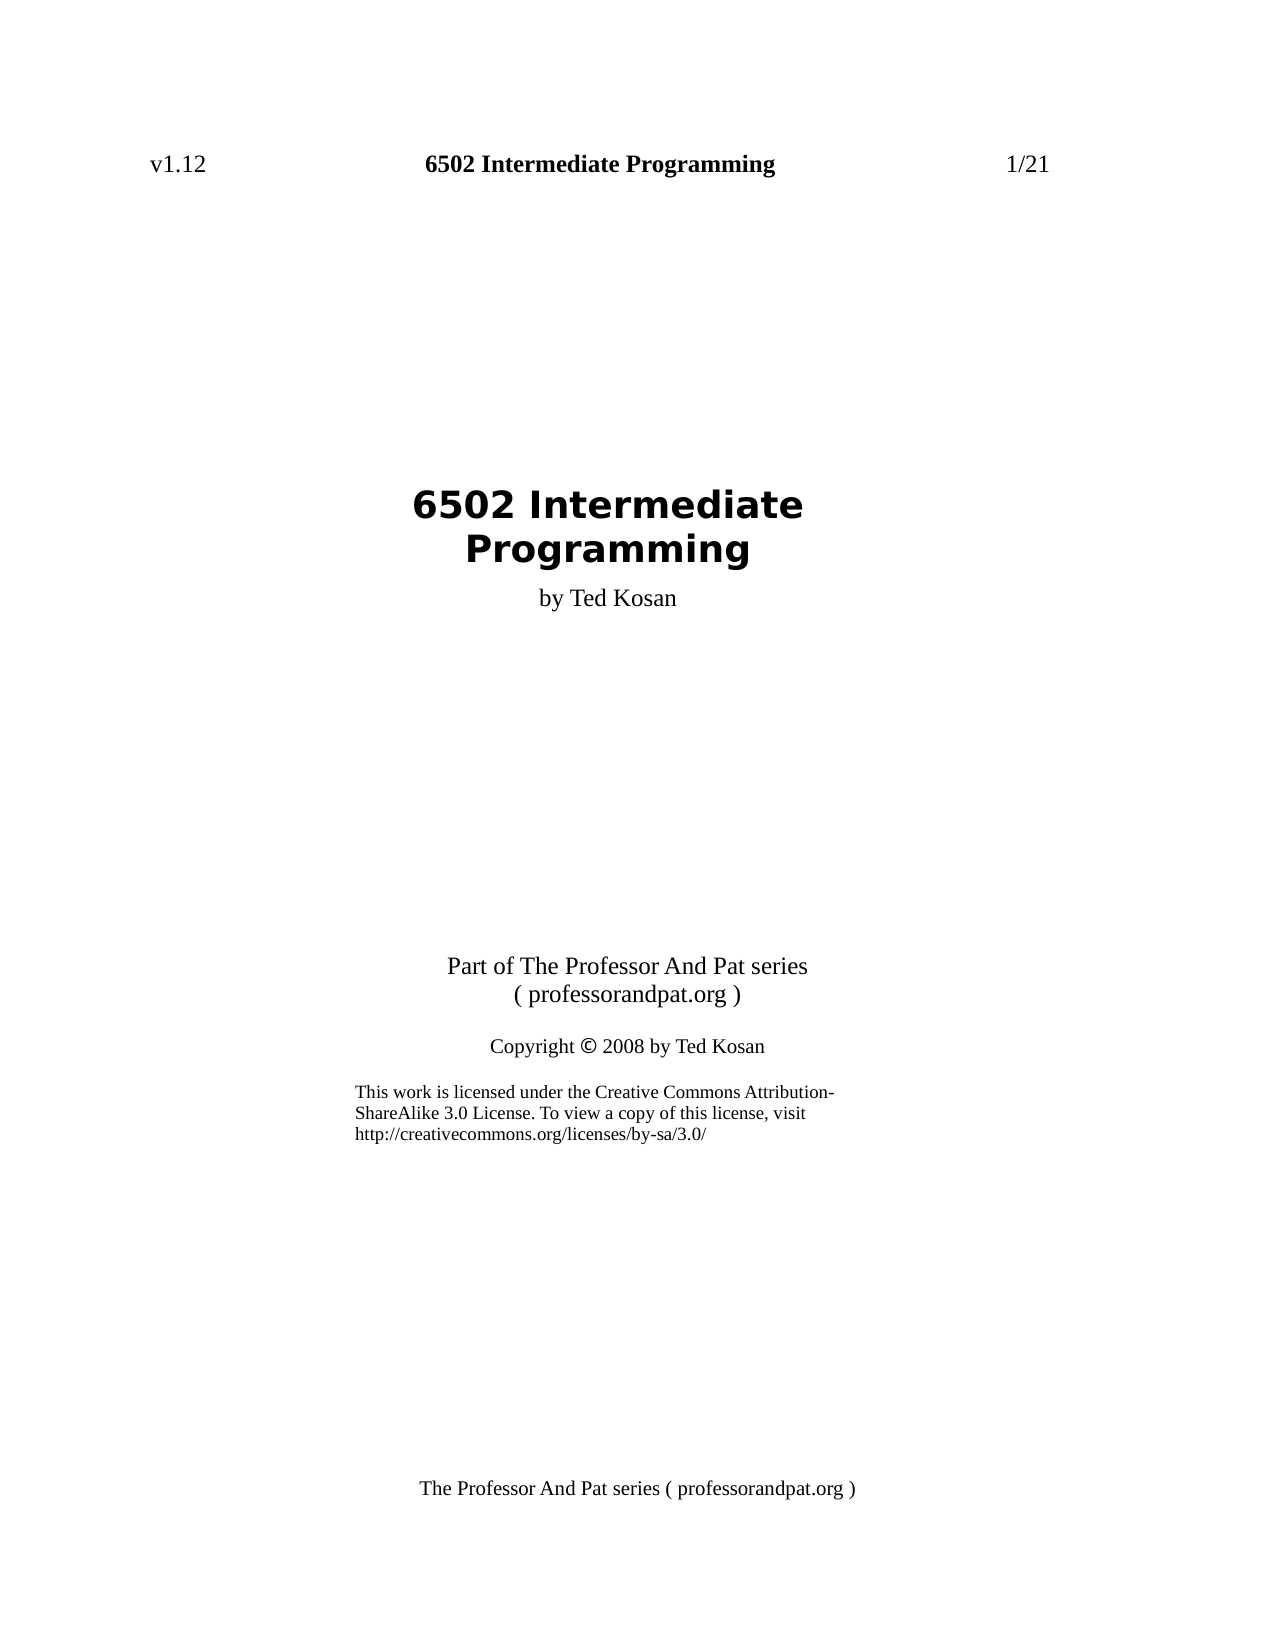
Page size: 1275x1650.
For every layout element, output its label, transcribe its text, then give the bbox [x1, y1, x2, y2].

subtitle 6502 Intermediate Programming [391, 484, 824, 571]
text by Ted Kosan [391, 584, 824, 611]
text Part of The Professor And Pat series ( professorandpat.org ) [355, 952, 900, 1008]
text This work is licensed under the Creative Commons Attribution-ShareAlike 3.0 License. To view a copy of this license, visit http://creativecommons.org/licenses/by-sa/3.0/ [355, 1082, 900, 1144]
text Copyright © 2008 by Ted Kosan [355, 1031, 900, 1059]
